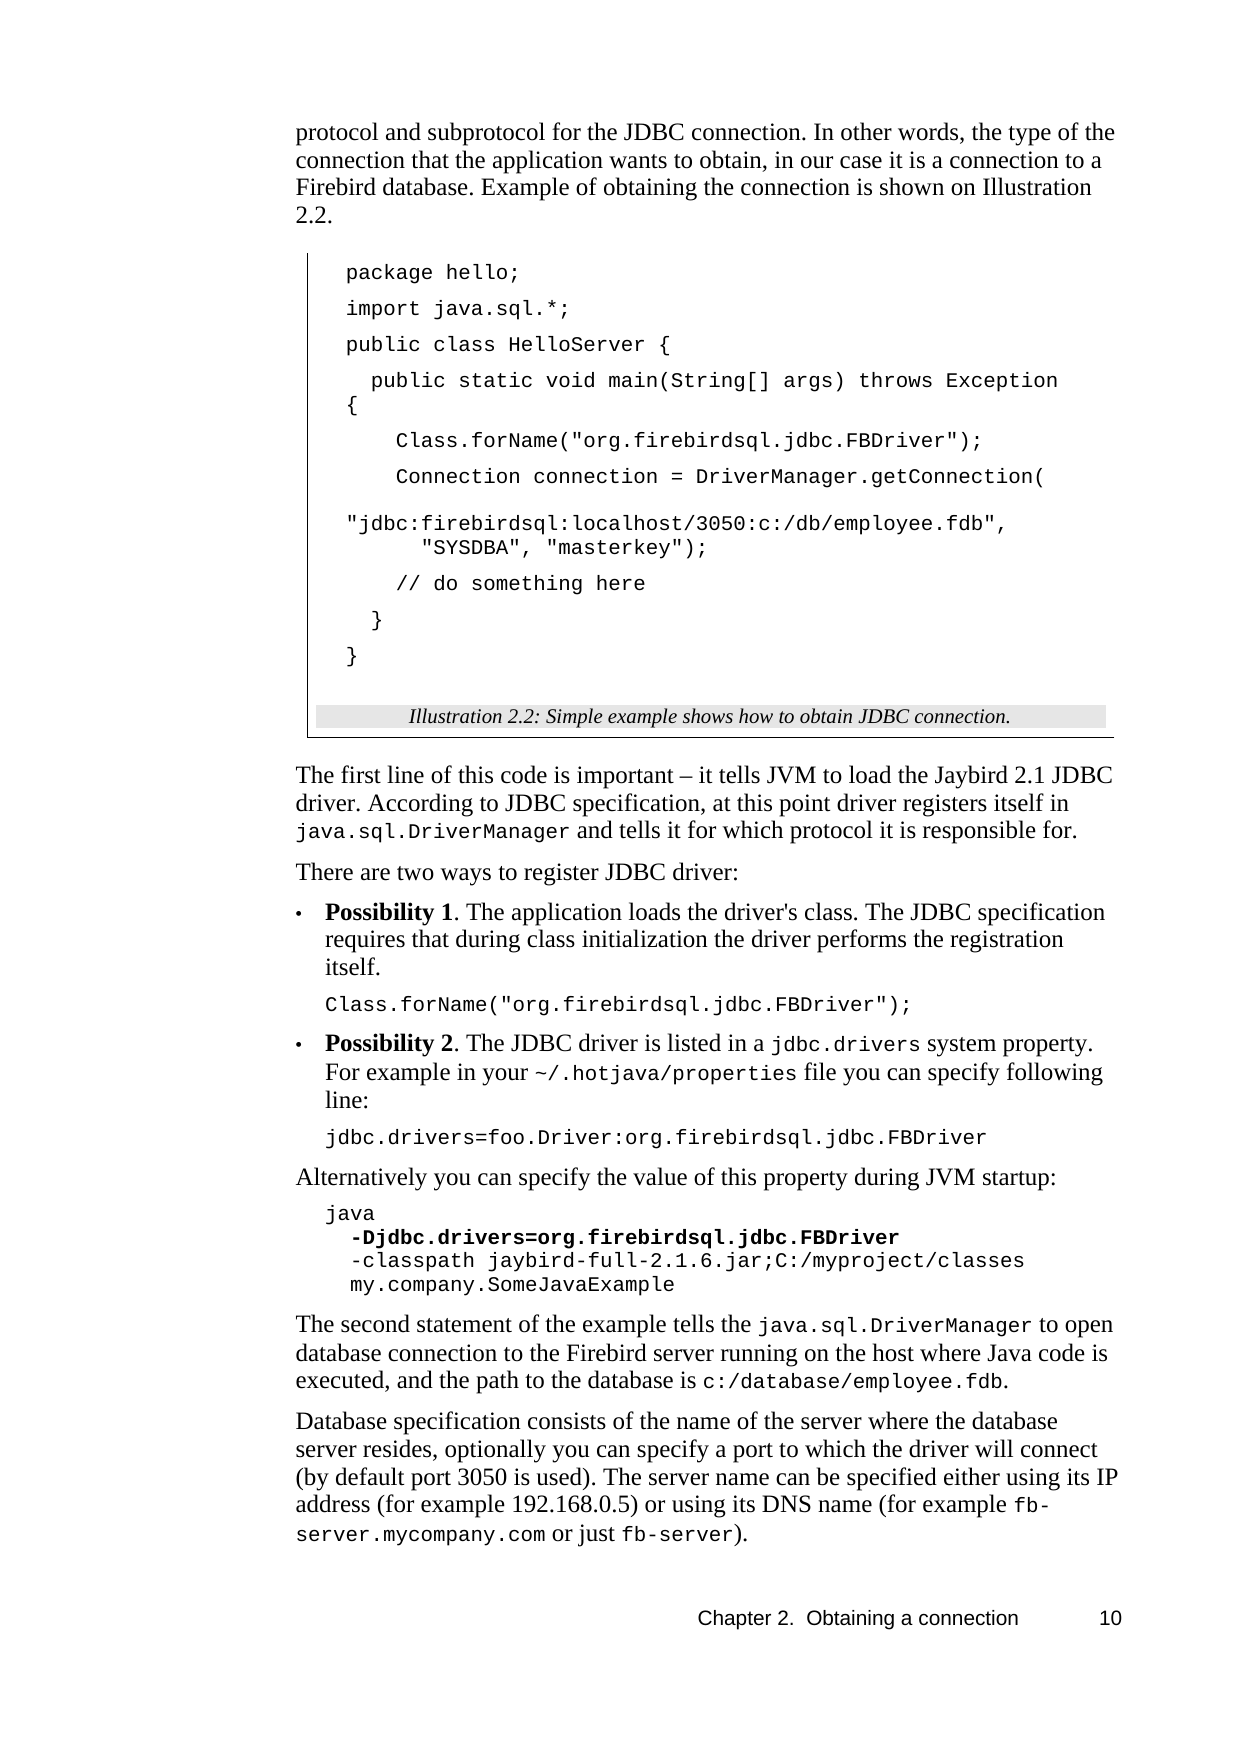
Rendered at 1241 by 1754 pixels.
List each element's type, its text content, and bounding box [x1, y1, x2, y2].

list Possibility 1. The application loads the driver's class. The JDBC specification requires that during class initialization the driver performs the registration itself. [295, 898, 1122, 981]
text public static void main(String[] args) throws Exception { [346, 370, 1076, 418]
text public class HelloServer { [346, 334, 1076, 358]
text Class.forName("org.firebirdsql.jdbc.FBDriver"); [346, 430, 1076, 454]
text } [346, 645, 1076, 669]
text Class.forName("org.firebirdsql.jdbc.FBDriver"); [325, 993, 1092, 1017]
text jdbc.drivers=foo.Driver:org.firebirdsql.jdbc.FBDriver [325, 1127, 1092, 1151]
text There are two ways to register JDBC driver: [295, 858, 1122, 885]
text } [346, 609, 1076, 633]
text import java.sql.*; [346, 298, 1076, 322]
text Alternatively you can specify the value of this property during JVM startup: [295, 1163, 1122, 1191]
text The first line of this code is important – it tells JVM to load the Jaybird 2.1 JDBC driver. According to JDBC specification, at this point driver registers itself in java.sql.DriverManager and tells it for which protocol it is responsible for. [295, 761, 1122, 845]
text Illustration 2.2: Simple example shows how to obtain JDBC connection. [316, 705, 1106, 728]
text java -Djdbc.drivers=org.firebirdsql.jdbc.FBDriver -classpath jaybird-full-2.1.6.jar;C:/myproject/classes my.company.SomeJavaExample [325, 1203, 1092, 1298]
text package hello; [346, 262, 1076, 286]
text Connection connection = DriverManager.getConnection( "jdbc:firebirdsql:localhost/3050:c:/db/employee.fdb", "SYSDBA", "masterkey"); [346, 466, 1076, 561]
text // do something here [346, 573, 1076, 597]
text Database specification consists of the name of the server where the database server resides, optionally you can specify a port to which the driver will connect (by default port 3050 is used). The server name can be specified either using its IP address (for example 192.168.0.5) or using its DNS name (for example fb-server.mycompany.com or just fb-server). [295, 1407, 1122, 1548]
text First part, "jdbc:firebirdsql:" is always fixed and specifies the so called protocol and subprotocol for the JDBC connection. In other words, the type of the connection that the application wants to obtain, in our case it is a connection to a Firebird database. Example of obtaining the connection is shown on Illustration 2.2. [295, 118, 1122, 229]
list Possibility 2. The JDBC driver is listed in a jdbc.drivers system property. For example in your ~/.hotjava/properties file you can specify following line: [295, 1029, 1122, 1114]
text The second statement of the example tells the java.sql.DriverManager to open database connection to the Firebird server running on the host where Java code is executed, and the path to the database is c:/database/employee.fdb. [295, 1310, 1122, 1395]
